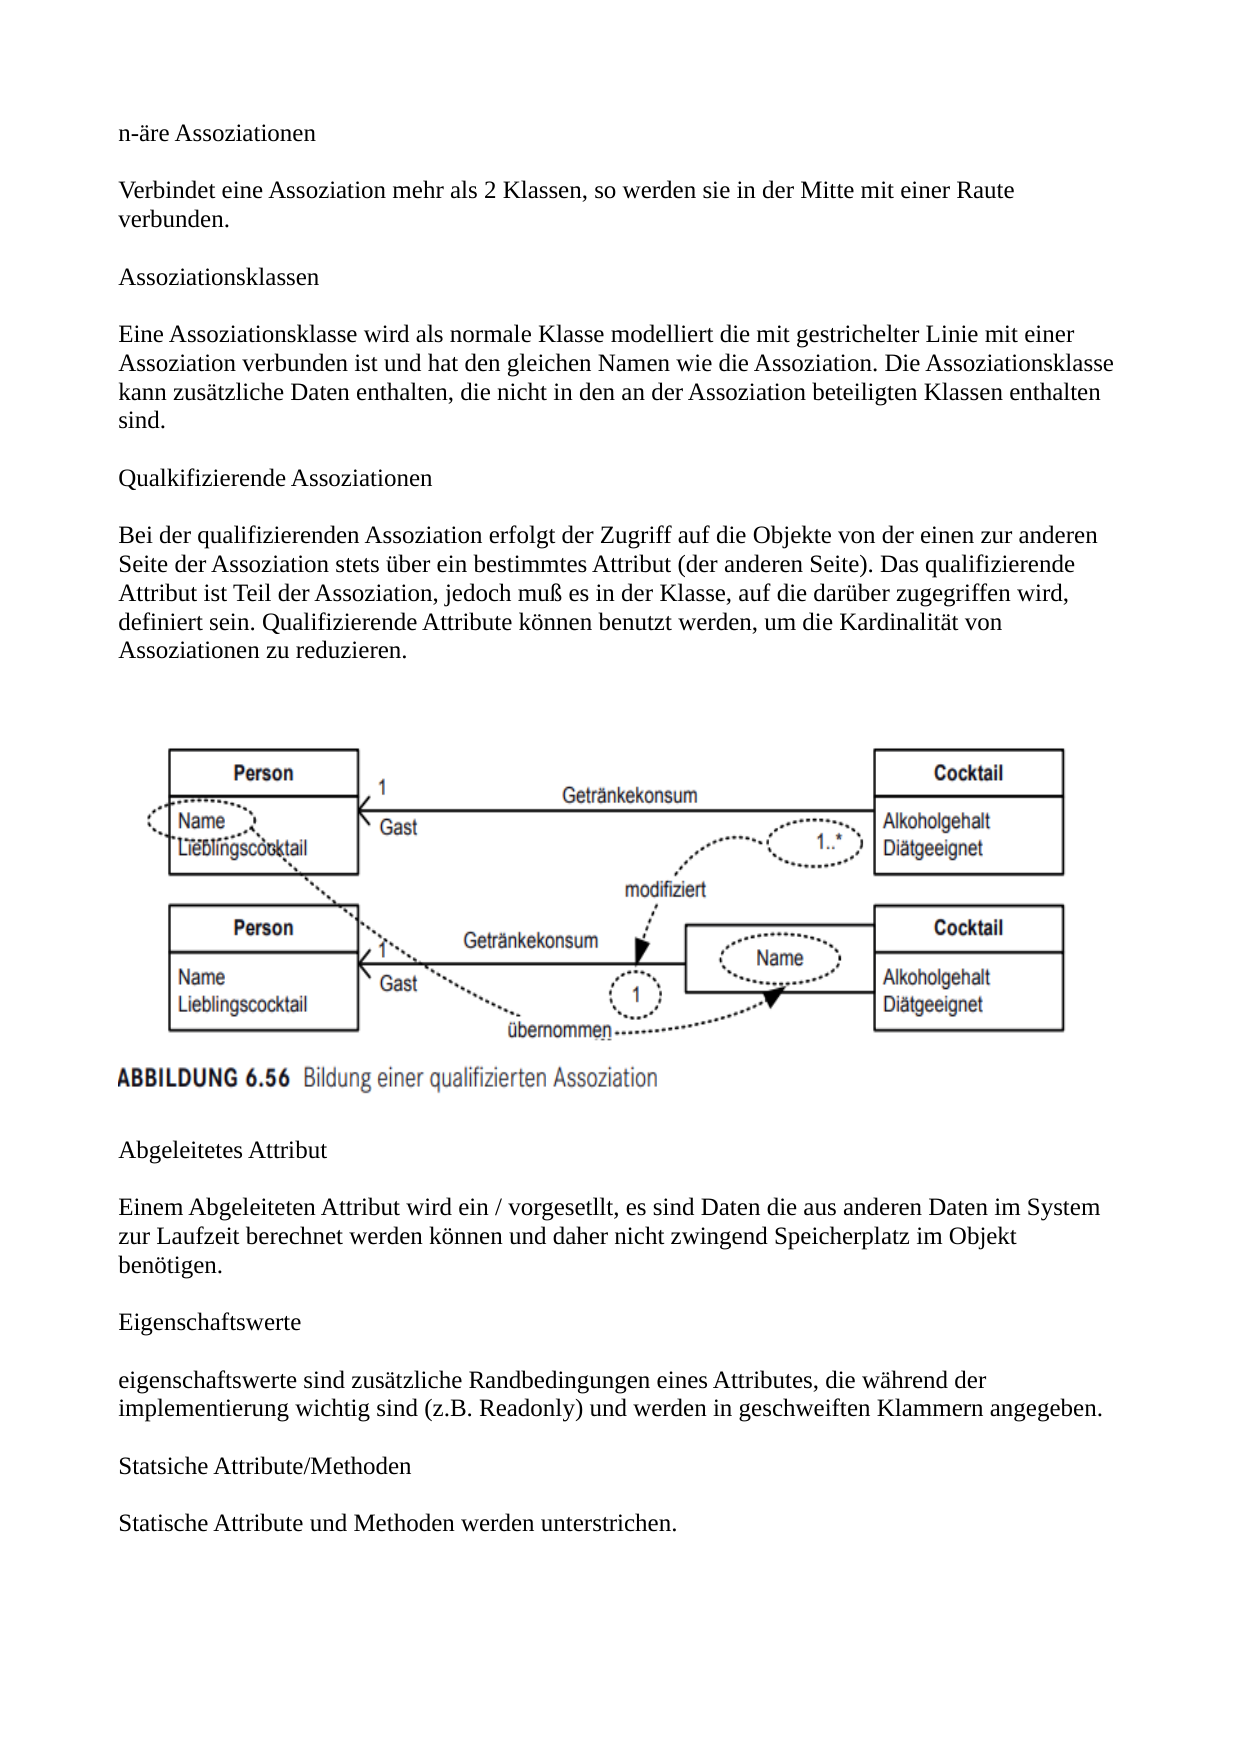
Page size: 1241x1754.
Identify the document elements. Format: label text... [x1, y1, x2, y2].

text n-äre Assoziationen [118, 118, 1122, 147]
list Statsiche Attribute/Methoden [118, 1451, 1122, 1480]
text Einem Abgeleiteten Attribut wird ein / vorgesetllt, es sind Daten die aus anderen Daten im System zur Laufzeit berechnet werden können und daher nicht zwingend Speicherplatz im Objekt benötigen. [118, 1192, 1122, 1278]
text Eigenschaftswerte [118, 1307, 1122, 1336]
text Verbindet eine Assoziation mehr als 2 Klassen, so werden sie in der Mitte mit einer Raute verbunden. [118, 176, 1122, 233]
text Qualkifizierende Assoziationen [118, 463, 1122, 492]
text Eine Assoziationsklasse wird als normale Klasse modelliert die mit gestrichelter Linie mit einer Assoziation verbunden ist und hat den gleichen Namen wie die Assoziation. Die Assoziationsklasse kann zusätzliche Daten enthalten, die nicht in den an der Assoziation beteiligten Klassen enthalten sind. [118, 319, 1122, 434]
text Assoziationsklassen [118, 262, 1122, 291]
text Bei der qualifizierenden Assoziation erfolgt der Zugriff auf die Objekte von der einen zur anderen Seite der Assoziation stets über ein bestimmtes Attribut (der anderen Seite). Das qualifizierende Attribut ist Teil der Assoziation, jedoch muß es in der Klasse, auf die darüber zugegriffen wird, definiert sein. Qualifizierende Attribute können benutzt werden, um die Kardinalität von Assoziationen zu reduzieren. [118, 521, 1122, 664]
list eigenschaftswerte sind zusätzliche Randbedingungen eines Attributes, die während der implementierung wichtig sind (z.B. Readonly) und werden in geschweiften Klammern angegeben. [118, 1365, 1122, 1422]
list Statische Attribute und Methoden werden unterstrichen. [118, 1508, 1122, 1537]
picture [118, 693, 1099, 1106]
text Abgeleitetes Attribut [118, 1135, 1122, 1163]
